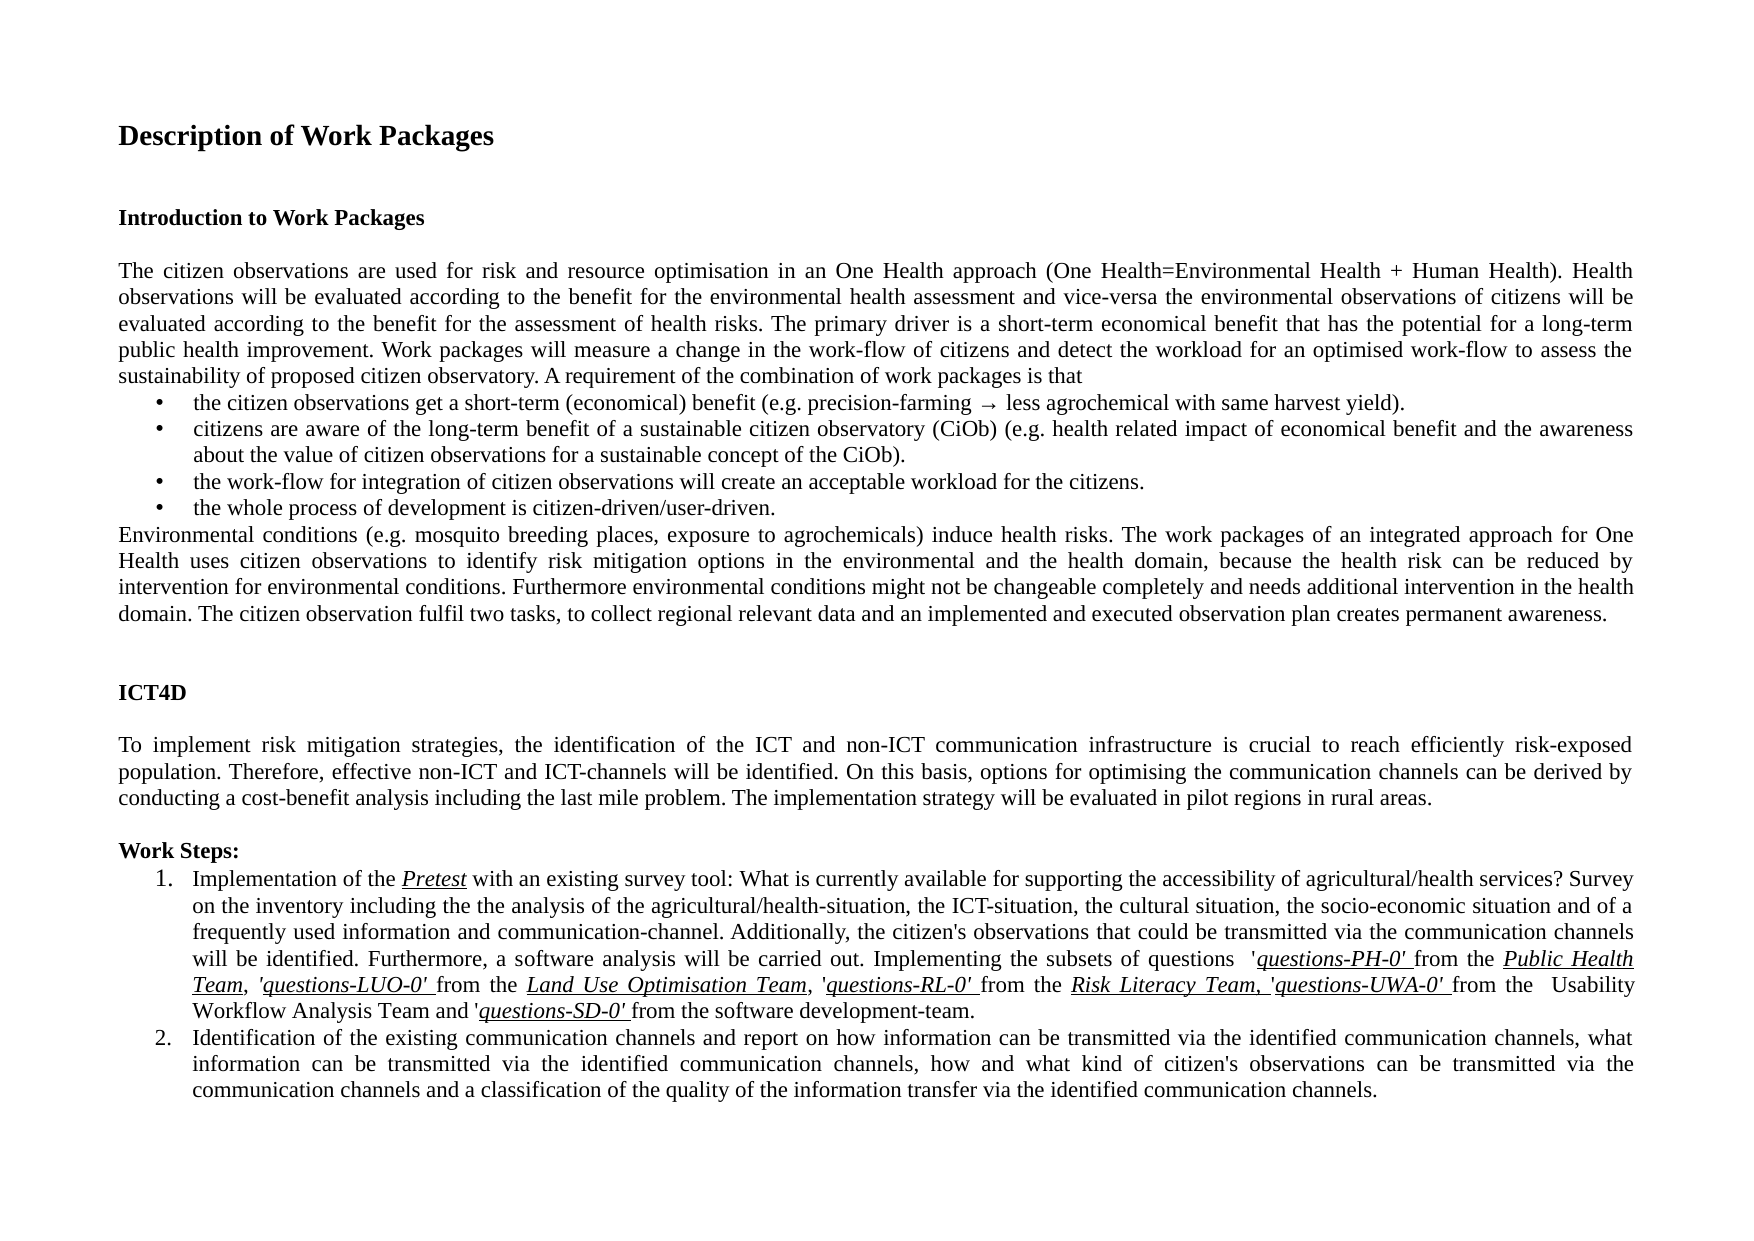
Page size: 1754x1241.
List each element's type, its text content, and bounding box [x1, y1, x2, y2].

list Implementation of the Pretest with an existing survey tool: What is currently available for supporting the accessibility of agricultural/health services? Survey on the inventory including the the analysis of the agricultural/health-situation, the ICT-situation, the cultural situation, the socio-economic situation and of a frequently used information and communication-channel. Additionally, the citizen's observations that could be transmitted via the communication channels will be identified. Furthermore, a software analysis will be carried out. Implementing the subsets of questions 'questions-PH-0' from the Public Health Team, 'questions-LUO-0' from the Land Use Optimisation Team, 'questions-RL-0' from the Risk Literacy Team, 'questions-UWA-0' from the Usability Workflow Analysis Team and 'questions-SD-0' from the software development-team. [154, 863, 1636, 1024]
list citizens are aware of the long-term benefit of a sustainable citizen observatory (CiOb) (e.g. health related impact of economical benefit and the awareness about the value of citizen observations for a sustainable concept of the CiOb). [156, 415, 1636, 468]
list the whole process of development is citizen-driven/user-driven. [156, 494, 1636, 521]
list the work-flow for integration of citizen observations will create an acceptable workload for the citizens. [156, 468, 1636, 494]
text To implement risk mitigation strategies, the identification of the ICT and non-ICT communication infrastructure is crucial to reach efficiently risk-exposed population. Therefore, effective non-ICT and ICT-channels will be identified. On this basis, options for optimising the communication channels can be derived by conducting a cost-benefit analysis including the last mile problem. The implementation strategy will be evaluated in pilot regions in rural areas. [118, 731, 1636, 811]
text Description of Work Packages [118, 118, 1636, 152]
list the citizen observations get a short-term (economical) benefit (e.g. precision-farming → less agrochemical with same harvest yield). [156, 389, 1636, 415]
list Identification of the existing communication channels and report on how information can be transmitted via the identified communication channels, what information can be transmitted via the identified communication channels, how and what kind of citizen's observations can be transmitted via the communication channels and a classification of the quality of the information transfer via the identified communication channels. [154, 1024, 1636, 1103]
text Environmental conditions (e.g. mosquito breeding places, exposure to agrochemicals) induce health risks. The work packages of an integrated approach for One Health uses citizen observations to identify risk mitigation options in the environmental and the health domain, because the health risk can be reduced by intervention for environmental conditions. Furthermore environmental conditions might not be changeable completely and needs additional intervention in the health domain. The citizen observation fulfil two tasks, to collect regional relevant data and an implemented and executed observation plan creates permanent awareness. [118, 521, 1636, 626]
text Work Steps: [118, 837, 1636, 863]
text ICT4D [118, 679, 1636, 705]
text The citizen observations are used for risk and resource optimisation in an One Health approach (One Health=Environmental Health + Human Health). Health observations will be evaluated according to the benefit for the environmental health assessment and vice-versa the environmental observations of citizens will be evaluated according to the benefit for the assessment of health risks. The primary driver is a short-term economical benefit that has the potential for a long-term public health improvement. Work packages will measure a change in the work-flow of citizens and detect the workload for an optimised work-flow to assess the sustainability of proposed citizen observatory. A requirement of the combination of work packages is that [118, 257, 1636, 389]
text Introduction to Work Packages [118, 204, 1636, 231]
